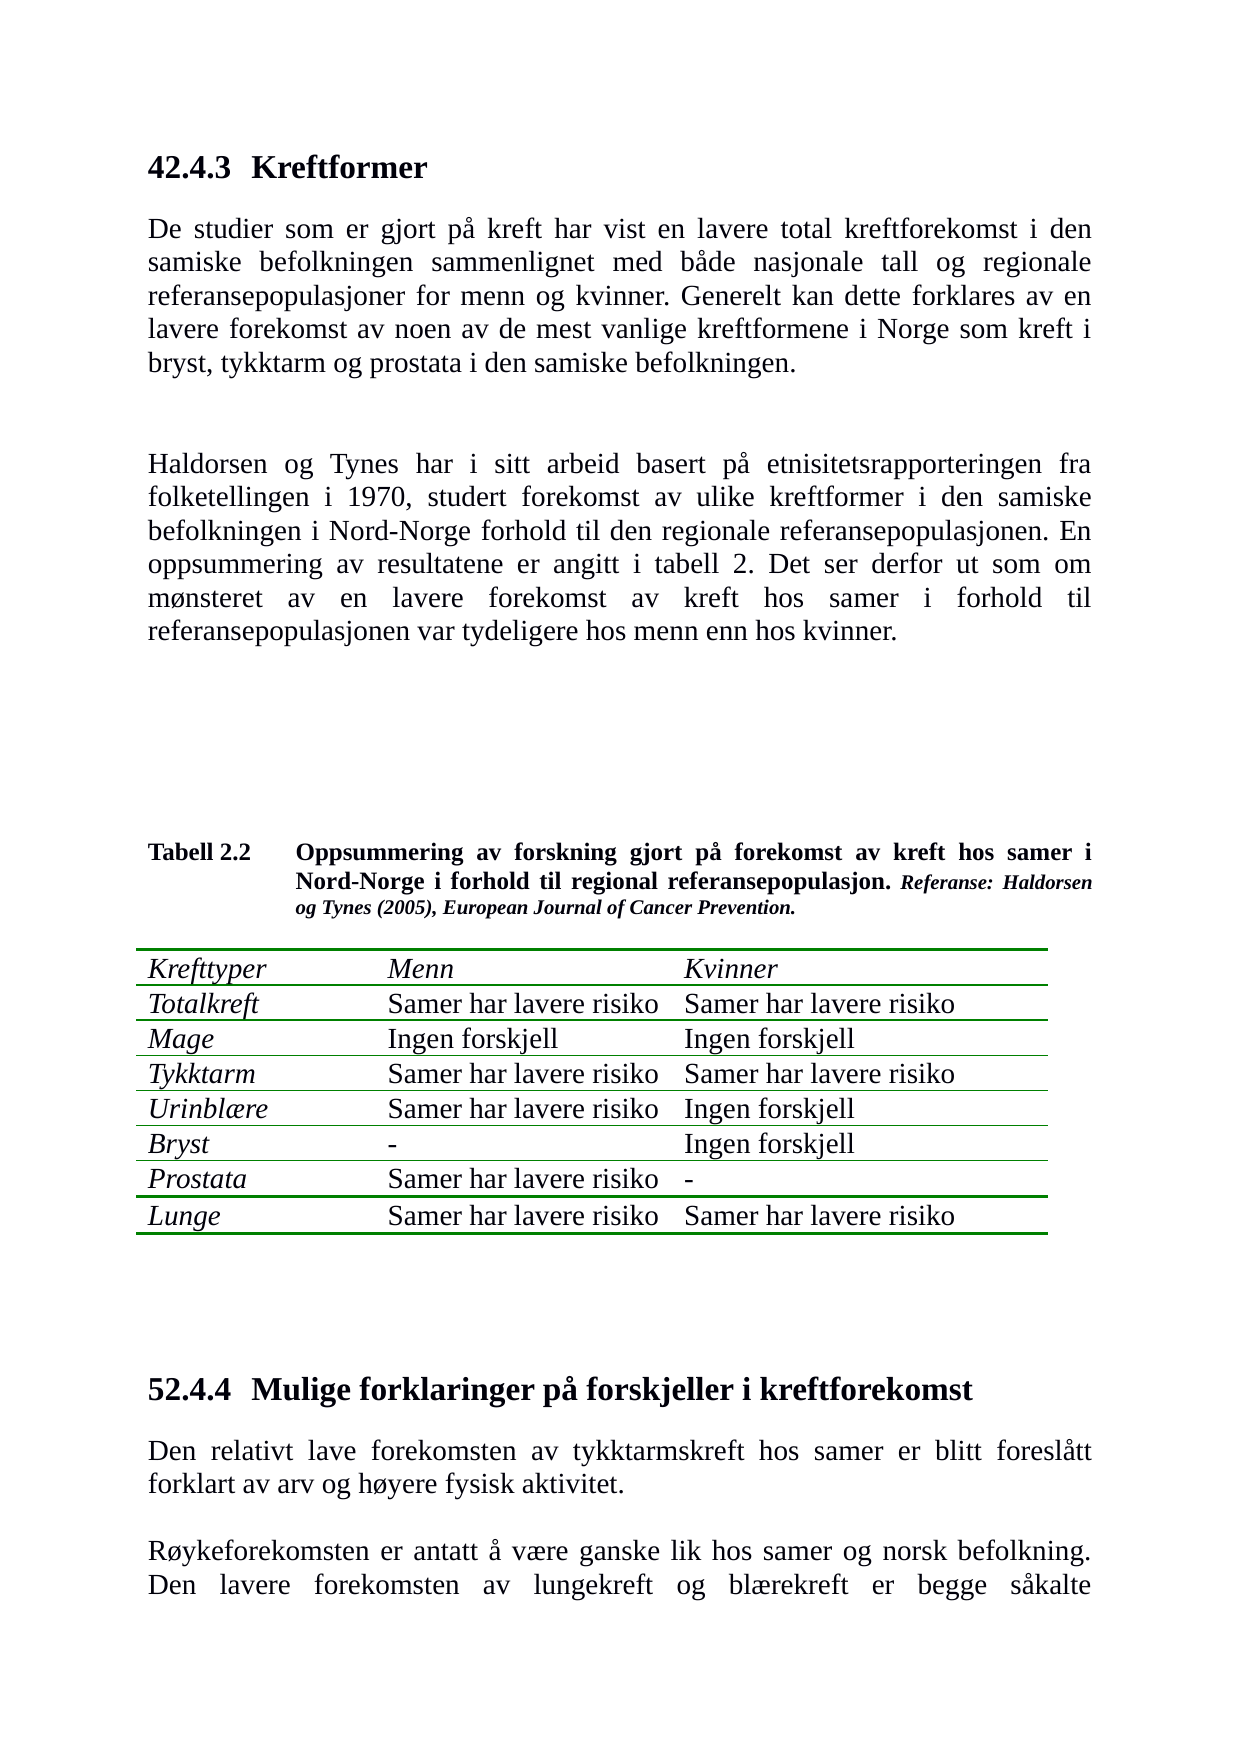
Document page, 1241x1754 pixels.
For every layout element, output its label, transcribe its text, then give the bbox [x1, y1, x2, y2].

table_header Menn [376, 951, 673, 984]
table_cell Ingen forskjell [673, 1126, 1048, 1160]
text Røykeforekomsten er antatt å være ganske lik hos samer og norsk befolkning. Den lavere forekomsten av lungekreft og blærekreft er begge såkalte [148, 1533, 1093, 1600]
table_cell - [673, 1161, 1048, 1195]
table_cell Samer har lavere risiko [673, 1056, 1048, 1089]
table_cell Ingen forskjell [673, 1021, 1048, 1054]
table_cell Samer har lavere risiko [673, 986, 1048, 1019]
subtitle 2.4.3 Kreftformer [148, 148, 1093, 186]
text Tabell 2.2 Oppsummering av forskning gjort på forekomst av kreft hos samer i Nord-Norge i forhold til regional referansepopulasjon. Referanse: Haldorsen og Tynes (2005), European Journal of Cancer Prevention. [148, 837, 1093, 919]
table_cell Urinblære [136, 1091, 376, 1125]
text Den relativt lave forekomsten av tykktarmskreft hos samer er blitt foreslått forklart av arv og høyere fysisk aktivitet. [148, 1433, 1093, 1500]
table_cell Samer har lavere risiko [376, 1161, 673, 1195]
table_cell Ingen forskjell [376, 1021, 673, 1054]
text De studier som er gjort på kreft har vist en lavere total kreftforekomst i den samiske befolkningen sammenlignet med både nasjonale tall og regionale referansepopulasjoner for menn og kvinner. Generelt kan dette forklares av en lavere forekomst av noen av de mest vanlige kreftformene i Norge som kreft i bryst, tykktarm og prostata i den samiske befolkningen. [148, 211, 1093, 379]
table_cell - [376, 1126, 673, 1160]
table_cell Samer har lavere risiko [376, 1091, 673, 1125]
subtitle 2.4.4 Mulige forklaringer på forskjeller i kreftforekomst [148, 1369, 1093, 1408]
table_cell Samer har lavere risiko [376, 1198, 673, 1232]
table_cell Samer har lavere risiko [673, 1198, 1048, 1232]
table_cell Lunge [136, 1198, 376, 1232]
table_header Krefttyper [136, 951, 376, 984]
table_cell Mage [136, 1021, 376, 1054]
table_cell Samer har lavere risiko [376, 986, 673, 1019]
table_cell Ingen forskjell [673, 1091, 1048, 1125]
table_cell Tykktarm [136, 1056, 376, 1089]
table_cell Prostata [136, 1161, 376, 1195]
table_header Kvinner [673, 951, 1048, 984]
table_cell Bryst [136, 1126, 376, 1160]
table_cell Samer har lavere risiko [376, 1056, 673, 1089]
text Haldorsen og Tynes har i sitt arbeid basert på etnisitetsrapporteringen fra folketellingen i 1970, studert forekomst av ulike kreftformer i den samiske befolkningen i Nord-Norge forhold til den regionale referansepopulasjonen. En oppsummering av resultatene er angitt i tabell 2. Det ser derfor ut som om mønsteret av en lavere forekomst av kreft hos samer i forhold til referansepopulasjonen var tydeligere hos menn enn hos kvinner. [148, 446, 1093, 647]
table_cell Totalkreft [136, 986, 376, 1019]
